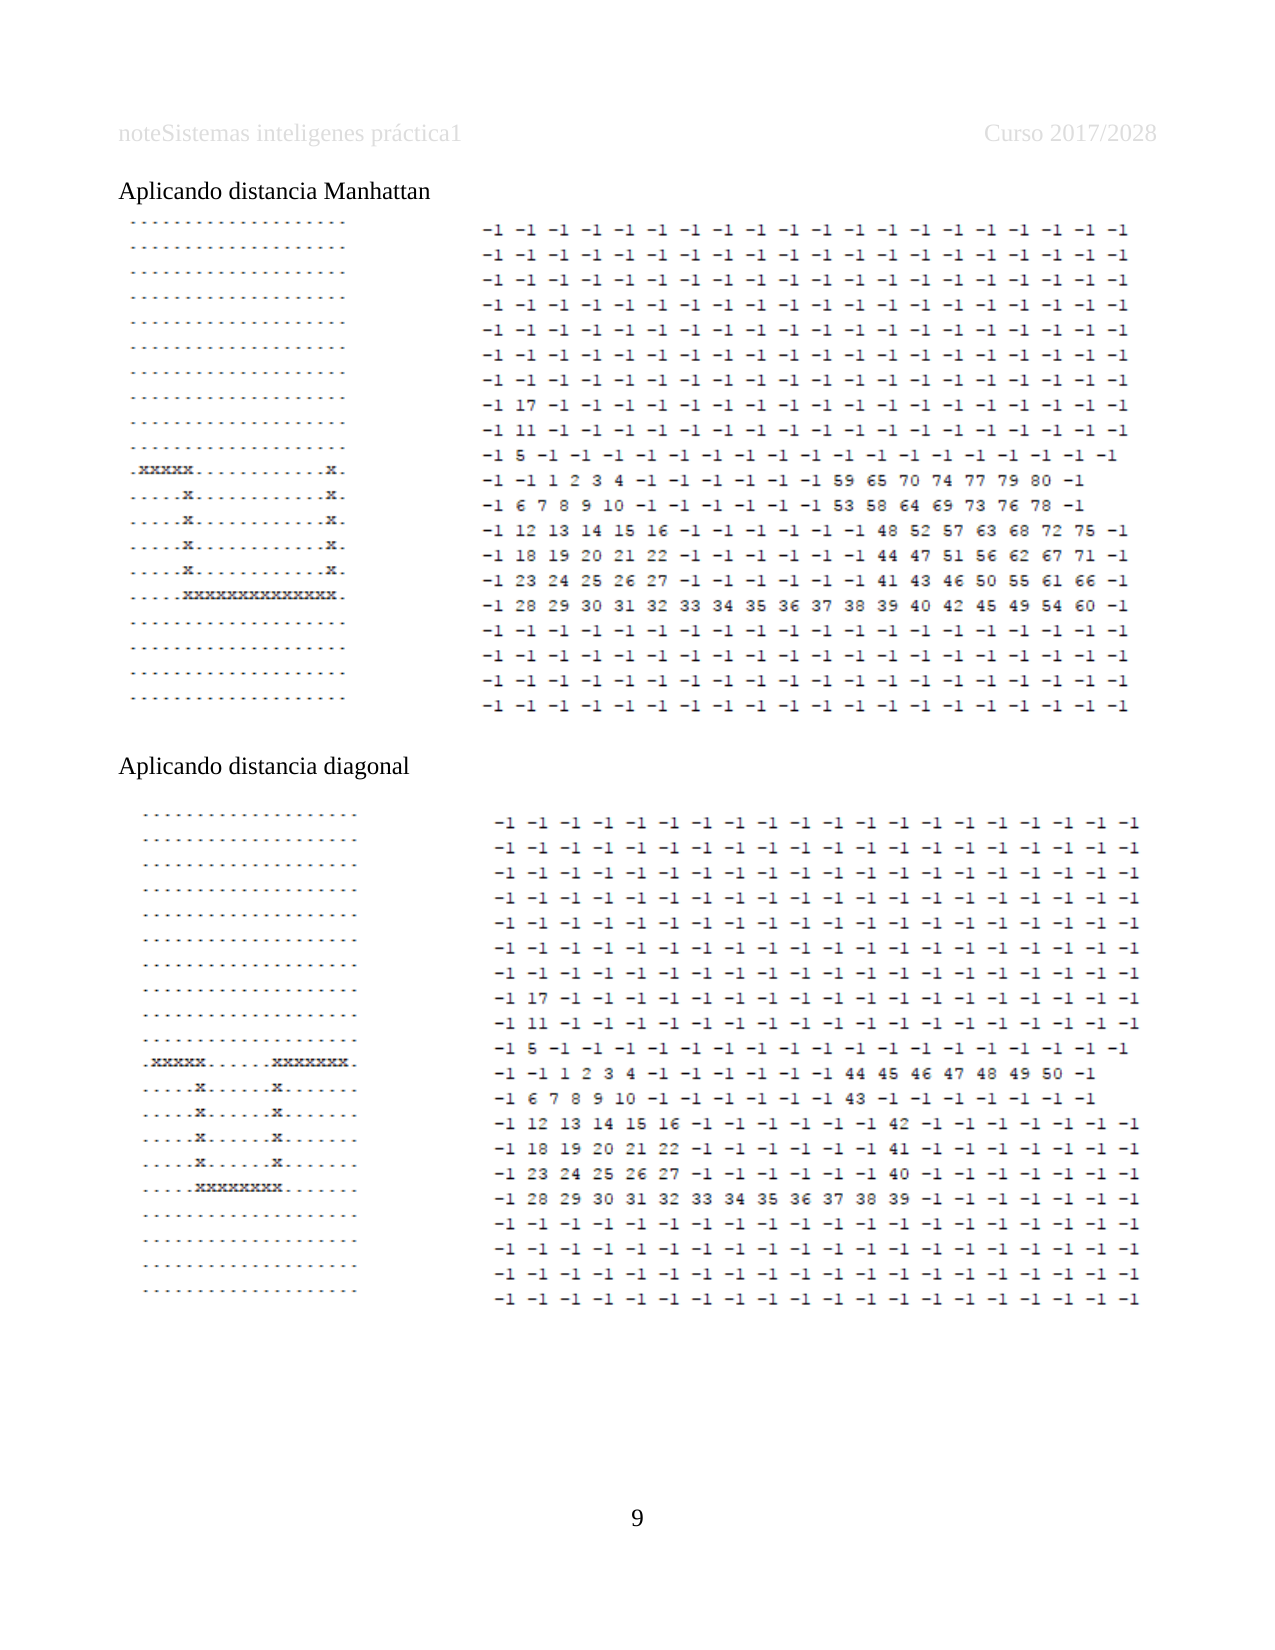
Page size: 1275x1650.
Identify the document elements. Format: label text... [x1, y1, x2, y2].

picture [134, 811, 366, 1300]
picture [476, 217, 1143, 721]
picture [491, 813, 1148, 1319]
text Aplicando distancia Manhattan [118, 176, 1157, 205]
text Aplicando distancia diagonal [118, 751, 1157, 780]
picture [123, 216, 359, 709]
